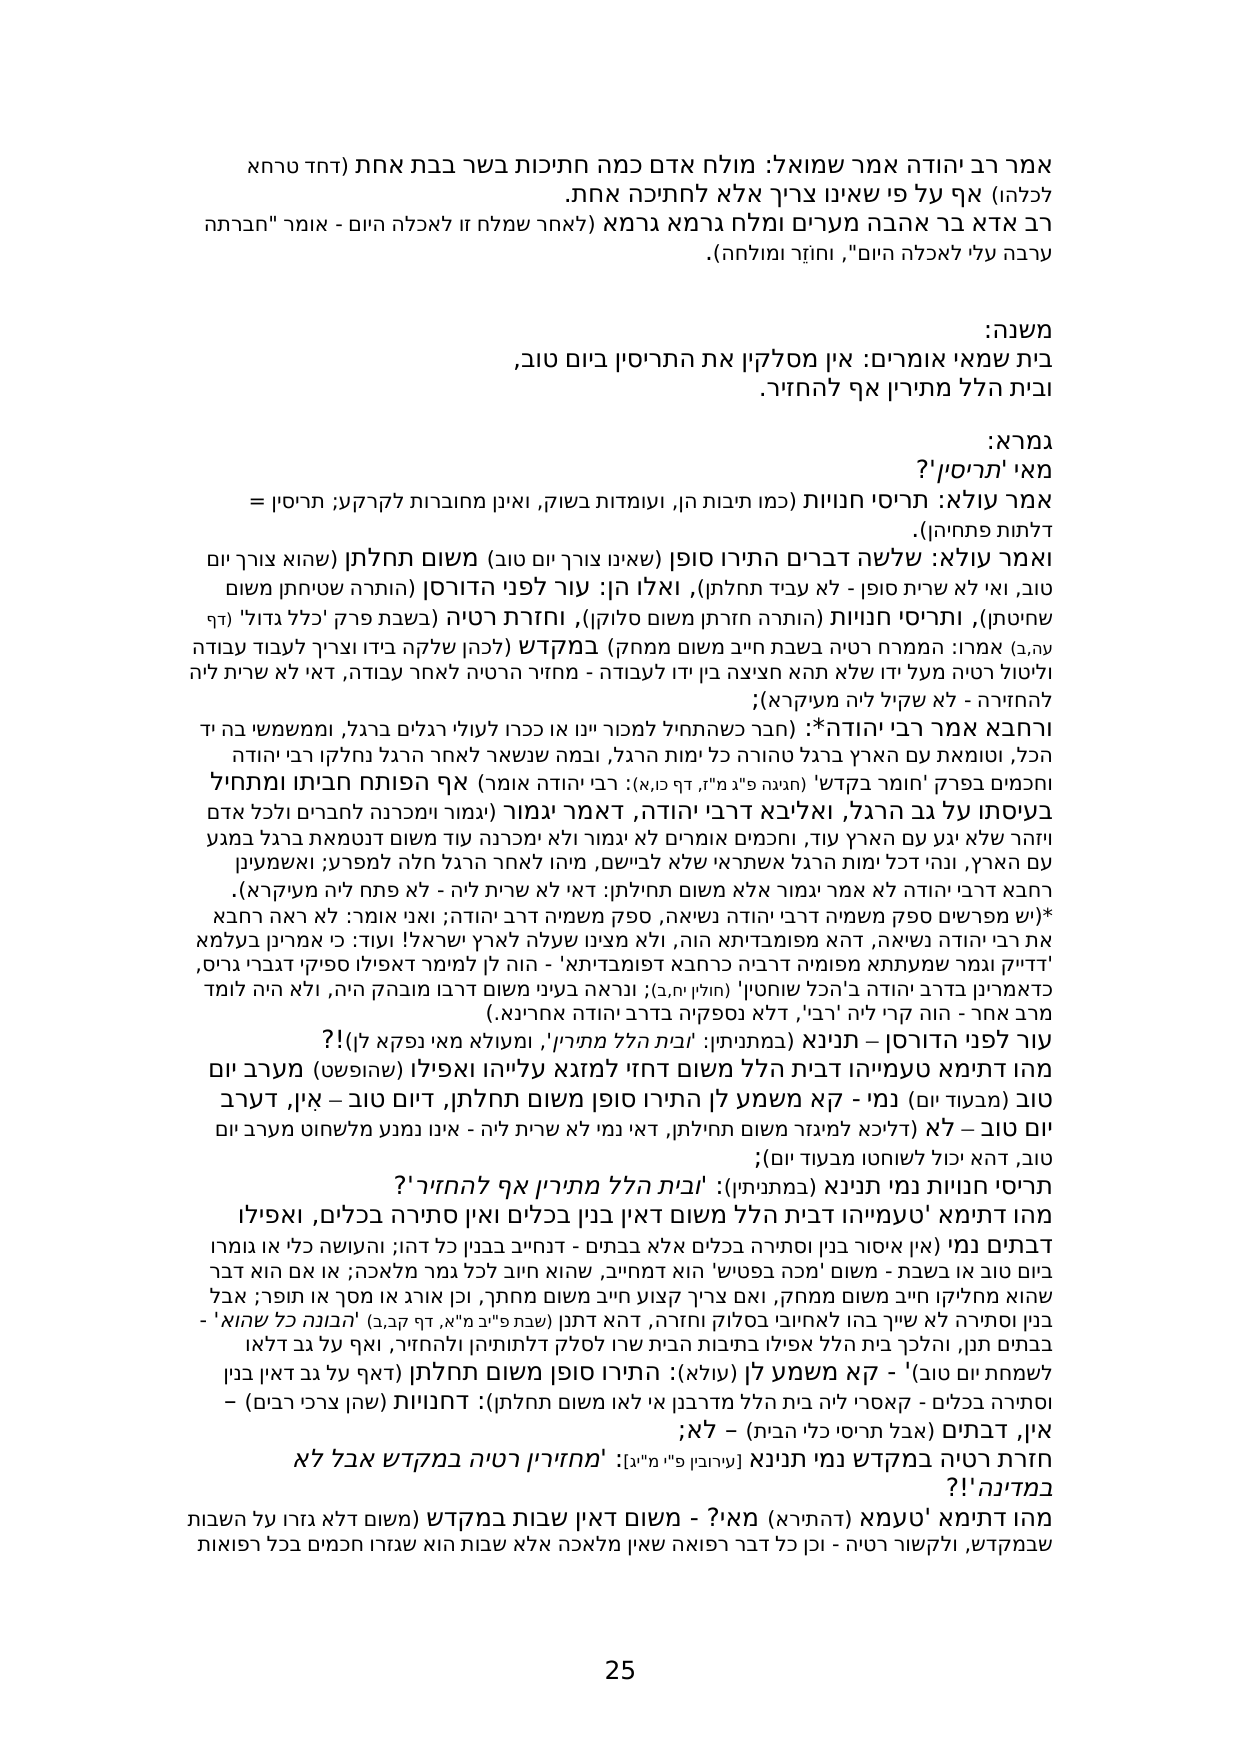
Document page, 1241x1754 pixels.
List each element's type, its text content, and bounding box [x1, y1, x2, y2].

text גמרא: [187, 426, 1053, 456]
text אמר עולא: תריסי חנויות (כמו תיבות הן, ועומדות בשוק, ואינן מחוברות לקרקע; תריסין = דלתות פתחיהן). [187, 485, 1053, 543]
text מהו דתימא 'טעמייהו דבית הלל משום דאין בנין בכלים ואין סתירה בכלים, ואפילו דבתים נמי (אין איסור בנין וסתירה בכלים אלא בבתים - דנחייב בבנין כל דהו; והעושה כלי או גומרו ביום טוב או בשבת - משום 'מכה בפטיש' הוא דמחייב, שהוא חיוב לכל גמר מלאכה; או אם הוא דבר שהוא מחליקו חייב משום ממחק, ואם צריך קצוע חייב משום מחתך, וכן אורג או מסך או תופר; אבל בנין וסתירה לא שייך בהו לאחיובי בסלוק וחזרה, דהא דתנן (שבת פ"יב מ"א, דף קב,ב) 'הבונה כל שהוא' - בבתים תנן, והלכך בית הלל אפילו בתיבות הבית שרו לסלק דלתותיהן ולהחזיר, ואף על גב דלאו לשמחת יום טוב)' - קא משמע לן (עולא): התירו סופן משום תחלתן (דאף על גב דאין בנין וסתירה בכלים - קאסרי ליה בית הלל מדרבנן אי לאו משום תחלתן): דחנויות (שהן צרכי רבים) – אין, דבתים (אבל תריסי כלי הבית) – לא; [187, 1201, 1053, 1444]
text מהו דתימא 'טעמא (דהתירא) מאי? - משום דאין שבות במקדש (משום דלא גזרו על השבות שבמקדש, ולקשור רטיה - וכן כל דבר רפואה שאין מלאכה אלא שבות הוא שגזרו חכמים בכל רפואות [187, 1503, 1053, 1556]
text עור לפני הדורסן – תנינא (במתניתין: 'ובית הלל מתירין', ומעולא מאי נפקא לן)!? [187, 1025, 1053, 1055]
text אמר רב יהודה אמר שמואל: מולח אדם כמה חתיכות בשר בבת אחת (דחד טרחא לכלהו) אף על פי שאינו צריך אלא לחתיכה אחת. [187, 150, 1053, 208]
text חזרת רטיה במקדש נמי תנינא [עירובין פ"י מ"יג]: 'מחזירין רטיה במקדש אבל לא במדינה'!? [187, 1444, 1053, 1503]
text מהו דתימא טעמייהו דבית הלל משום דחזי למזגא עלייהו ואפילו (שהופשט) מערב יום טוב (מבעוד יום) נמי - קא משמע לן התירו סופן משום תחלתן, דיום טוב – אִין, דערב יום טוב – לא (דליכא למיגזר משום תחילתן, דאי נמי לא שרית ליה - אינו נמנע מלשחוט מערב יום טוב, דהא יכול לשוחטו מבעוד יום); [187, 1055, 1053, 1172]
text מאי 'תריסין'? [187, 456, 1053, 485]
text רב אדא בר אהבה מערים ומלח גרמא גרמא (לאחר שמלח זו לאכלה היום - אומר "חברתה ערבה עלי לאכלה היום", וחוֹזֵר ומולחה). [187, 208, 1053, 267]
text *(יש מפרשים ספק משמיה דרבי יהודה נשיאה, ספק משמיה דרב יהודה; ואני אומר: לא ראה רחבא את רבי יהודה נשיאה, דהא מפומבדיתא הוה, ולא מצינו שעלה לארץ ישראל! ועוד: כי אמרינן בעלמא 'דדייק וגמר שמעתתא מפומיה דרביה כרחבא דפומבדיתא' - הוה לן למימר דאפילו ספיקי דגברי גריס, כדאמרינן בדרב יהודה ב'הכל שוחטין' (חולין יח,ב); ונראה בעיני משום דרבו מובהק היה, ולא היה לומד מרב אחר - הוה קרי ליה 'רבי', דלא נספקיה בדרב יהודה אחרינא.) [187, 904, 1053, 1025]
text משנה: [187, 315, 1053, 344]
text בית שמאי אומרים: אין מסלקין את התריסין ביום טוב, [187, 344, 1053, 373]
text ורחבא אמר רבי יהודה*: (חבר כשהתחיל למכור יינו או ככרו לעולי רגלים ברגל, וממשמשי בה יד הכל, וטומאת עם הארץ ברגל טהורה כל ימות הרגל, ובמה שנשאר לאחר הרגל נחלקו רבי יהודה וחכמים בפרק 'חומר בקדש' (חגיגה פ"ג מ"ז, דף כו,א): רבי יהודה אומר) אף הפותח חביתו ומתחיל בעיסתו על גב הרגל, ואליבא דרבי יהודה, דאמר יגמור (יגמור וימכרנה לחברים ולכל אדם ויזהר שלא יגע עם הארץ עוד, וחכמים אומרים לא יגמור ולא ימכרנה עוד משום דנטמאת ברגל במגע עם הארץ, ונהי דכל ימות הרגל אשתראי שלא לביישם, מיהו לאחר הרגל חלה למפרע; ואשמעינן רחבא דרבי יהודה לא אמר יגמור אלא משום תחילתן: דאי לא שרית ליה - לא פתח ליה מעיקרא). [187, 714, 1053, 904]
text תריסי חנויות נמי תנינא (במתניתין): 'ובית הלל מתירין אף להחזיר'? [187, 1172, 1053, 1201]
text ובית הלל מתירין אף להחזיר. [187, 373, 1053, 402]
text ואמר עולא: שלשה דברים התירו סופן (שאינו צורך יום טוב) משום תחלתן (שהוא צורך יום טוב, ואי לא שרית סופן - לא עביד תחלתן), ואלו הן: עור לפני הדורסן (הותרה שטיחתן משום שחיטתן), ותריסי חנויות (הותרה חזרתן משום סלוקן), וחזרת רטיה (בשבת פרק 'כלל גדול' (דף עה,ב) אמרו: הממרח רטיה בשבת חייב משום ממחק) במקדש (לכהן שלקה בידו וצריך לעבוד עבודה וליטול רטיה מעל ידו שלא תהא חציצה בין ידו לעבודה - מחזיר הרטיה לאחר עבודה, דאי לא שרית ליה להחזירה - לא שקיל ליה מעיקרא); [187, 543, 1053, 714]
